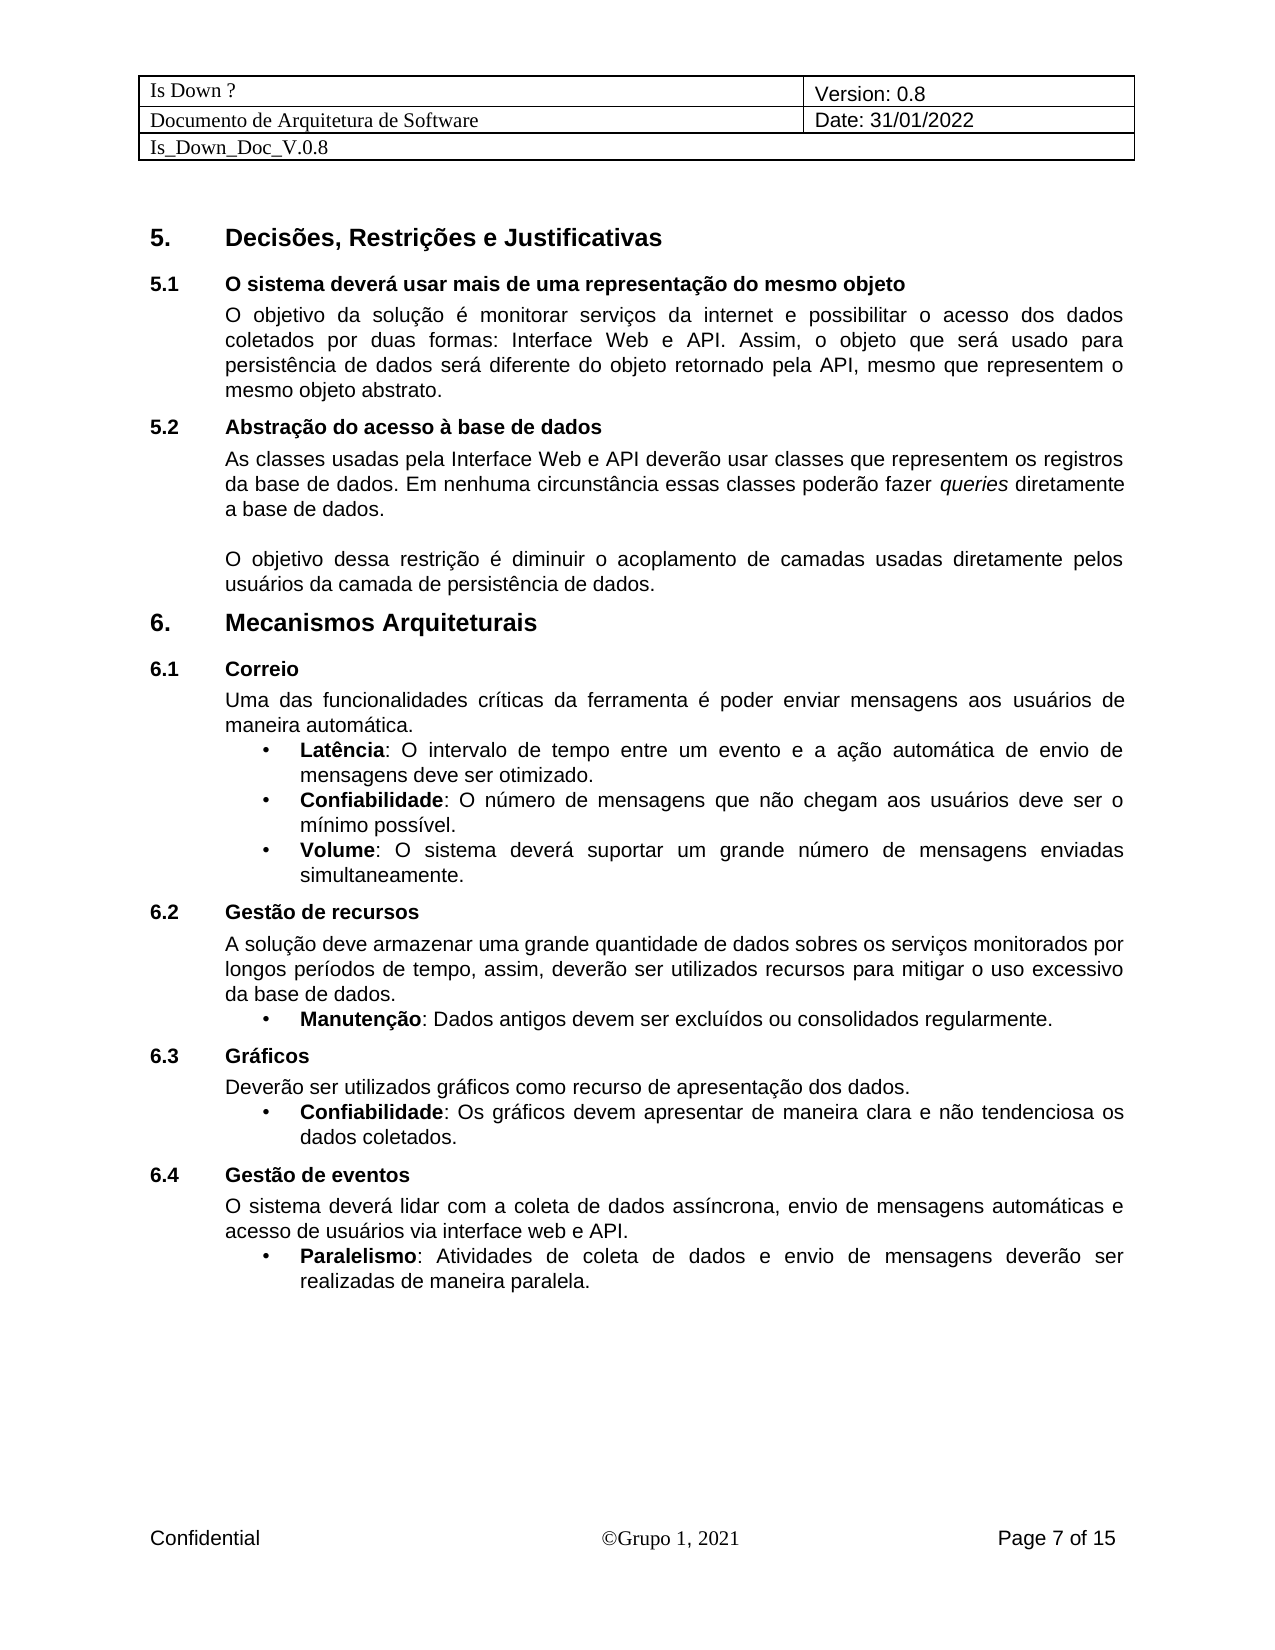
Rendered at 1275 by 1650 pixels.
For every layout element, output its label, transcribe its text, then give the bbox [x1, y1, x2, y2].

text Deverão ser utilizados gráficos como recurso de apresentação dos dados. [225, 1074, 1125, 1099]
subtitle Gestão de eventos [150, 1162, 1125, 1187]
text O objetivo dessa restrição é diminuir o acoplamento de camadas usadas diretamente pelos usuários da camada de persistência de dados. [225, 545, 1125, 595]
subtitle Mecanismos Arquiteturais [150, 608, 1125, 637]
subtitle Gestão de recursos [150, 899, 1125, 924]
list Manutenção: Dados antigos devem ser excluídos ou consolidados regularmente. [262, 1005, 1125, 1030]
text O objetivo da solução é monitorar serviços da internet e possibilitar o acesso dos dados coletados por duas formas: Interface Web e API. Assim, o objeto que será usado para persistência de dados será diferente do objeto retornado pela API, mesmo que representem o mesmo objeto abstrato. [225, 302, 1125, 402]
text O sistema deverá lidar com a coleta de dados assíncrona, envio de mensagens automáticas e acesso de usuários via interface web e API. [225, 1193, 1125, 1243]
subtitle Gráficos [150, 1043, 1125, 1068]
list Confiabilidade: O número de mensagens que não chegam aos usuários deve ser o mínimo possível. [262, 787, 1125, 837]
subtitle O sistema deverá usar mais de uma representação do mesmo objeto [150, 270, 1125, 295]
text A solução deve armazenar uma grande quantidade de dados sobres os serviços monitorados por longos períodos de tempo, assim, deverão ser utilizados recursos para mitigar o uso excessivo da base de dados. [225, 930, 1125, 1005]
list Paralelismo: Atividades de coleta de dados e envio de mensagens deverão ser realizadas de maneira paralela. [262, 1243, 1125, 1293]
subtitle Decisões, Restrições e Justificativas [150, 223, 1125, 252]
text Uma das funcionalidades críticas da ferramenta é poder enviar mensagens aos usuários de maneira automática. [225, 687, 1125, 737]
list Confiabilidade: Os gráficos devem apresentar de maneira clara e não tendenciosa os dados coletados. [262, 1099, 1125, 1149]
subtitle Correio [150, 655, 1125, 680]
list Volume: O sistema deverá suportar um grande número de mensagens enviadas simultaneamente. [262, 837, 1125, 887]
subtitle Abstração do acesso à base de dados [150, 414, 1125, 439]
text As classes usadas pela Interface Web e API deverão usar classes que representem os registros da base de dados. Em nenhuma circunstância essas classes poderão fazer queries diretamente a base de dados. [225, 445, 1125, 520]
list Latência: O intervalo de tempo entre um evento e a ação automática de envio de mensagens deve ser otimizado. [262, 737, 1125, 787]
